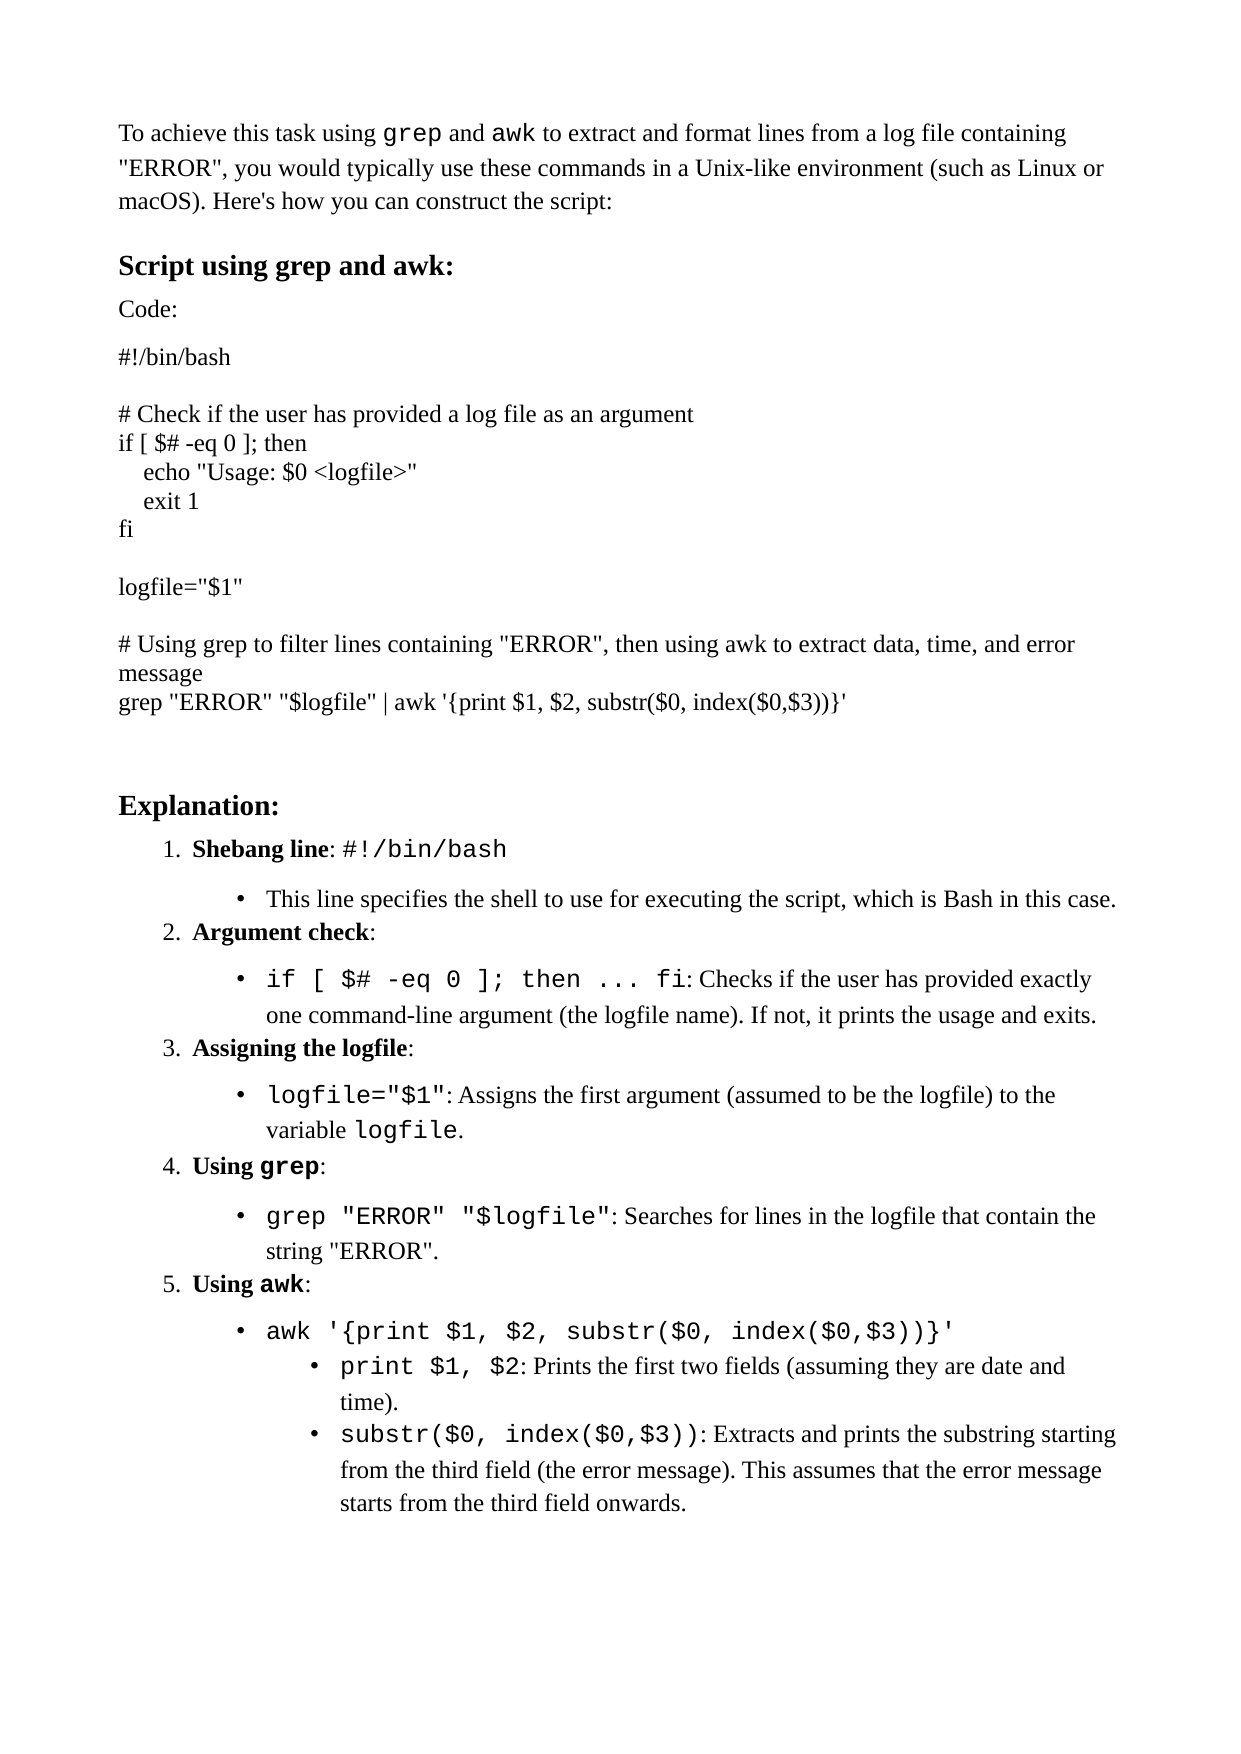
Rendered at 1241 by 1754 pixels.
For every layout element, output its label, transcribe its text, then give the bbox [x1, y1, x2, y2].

text logfile="$1" [118, 572, 1122, 601]
text fi [118, 514, 1122, 543]
text #!/bin/bash [118, 342, 1122, 371]
list substr($0, index($0,$3)): Extracts and prints the substring starting from the third field (the error message). This assumes that the error message starts from the third field onwards. [310, 1419, 1122, 1516]
list grep "ERROR" "$logfile": Searches for lines in the logfile that contain the string "ERROR". [236, 1201, 1122, 1265]
list print $1, $2: Prints the first two fields (assuming they are date and time). [310, 1351, 1122, 1415]
text echo "Usage: $0 <logfile>" [118, 457, 1122, 486]
list if [ $# -eq 0 ]; then ... fi: Checks if the user has provided exactly one command-line argument (the logfile name). If not, it prints the usage and exits. [236, 964, 1122, 1028]
list Using grep: [162, 1151, 1122, 1182]
subtitle Script using grep and awk: [118, 248, 1122, 282]
text # Check if the user has provided a log file as an argument [118, 399, 1122, 428]
text if [ $# -eq 0 ]; then [118, 428, 1122, 457]
text Code: [118, 294, 1122, 323]
list logfile="$1": Assigns the first argument (assumed to be the logfile) to the variable logfile. [236, 1080, 1122, 1146]
list Argument check: [162, 917, 1122, 946]
text grep "ERROR" "$logfile" | awk '{print $1, $2, substr($0, index($0,$3))}' [118, 687, 1122, 716]
text To achieve this task using grep and awk to extract and format lines from a log file containing "ERROR", you would typically use these commands in a Unix-like environment (such as Linux or macOS). Here's how you can construct the script: [118, 118, 1122, 215]
list Shebang line: #!/bin/bash [162, 834, 1122, 865]
text exit 1 [118, 486, 1122, 514]
list Assigning the logfile: [162, 1033, 1122, 1061]
list This line specifies the shell to use for executing the script, which is Bash in this case. [236, 884, 1122, 913]
list Using awk: [162, 1269, 1122, 1300]
text # Using grep to filter lines containing "ERROR", then using awk to extract data, time, and error message [118, 629, 1122, 687]
list awk '{print $1, $2, substr($0, index($0,$3))}' [236, 1319, 1122, 1347]
subtitle Explanation: [118, 788, 1122, 821]
